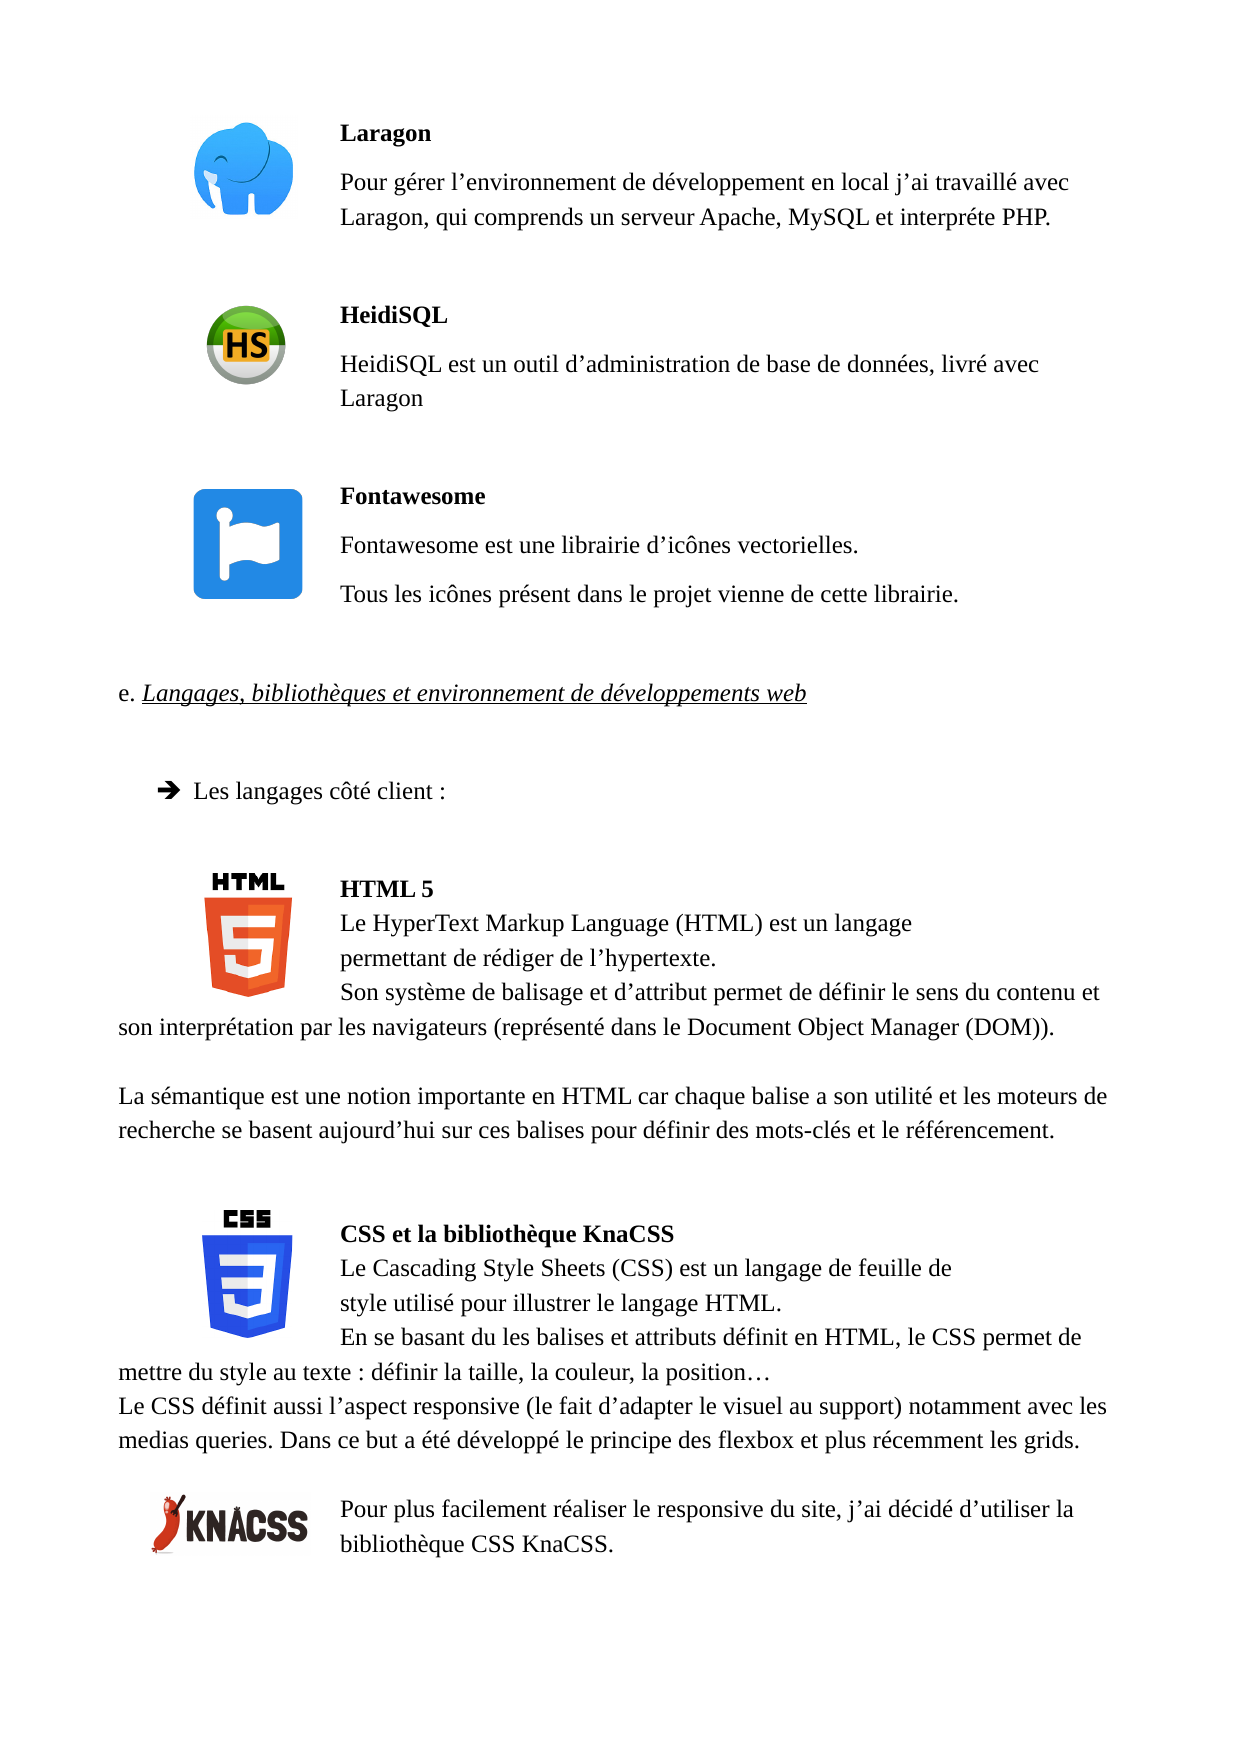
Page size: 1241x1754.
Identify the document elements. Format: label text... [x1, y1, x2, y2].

text Fontawesome [118, 481, 1122, 510]
text HeidiSQL [295, 300, 1122, 328]
text Le Cascading Style Sheets (CSS) est un langage de feuille de style utilisé pour illustrer le langage HTML. [293, 1253, 1122, 1316]
text Pour gérer l’environnement de développement en local j’ai travaillé avec Laragon, qui comprends un serveur Apache, MySQL et interpréte PHP. [118, 167, 1122, 230]
text HTML 5 [310, 874, 1122, 903]
text CSS et la bibliothèque KnaCSS [293, 1219, 1122, 1247]
text Tous les icônes présent dans le projet vienne de cette librairie. [118, 579, 1122, 608]
text [118, 118, 190, 147]
text e. Langages, bibliothèques et environnement de développements web [118, 678, 1122, 706]
text Le HyperText Markup Language (HTML) est un langage permettant de rédiger de l’hypertexte. [310, 908, 1122, 972]
picture [197, 296, 295, 394]
text Son système de balisage et d’attribut permet de définir le sens du contenu et son interprétation par les navigateurs (représenté dans le Document Object Manager (DOM)). [118, 977, 1122, 1041]
picture [186, 873, 310, 997]
text Laragon [298, 118, 1122, 147]
picture [190, 115, 298, 219]
text [118, 300, 197, 328]
picture [149, 1492, 311, 1556]
text [118, 908, 186, 972]
text Pour plus facilement réaliser le responsive du site, j’ai décidé d’utiliser la bibliothèque CSS KnaCSS. [118, 1494, 1122, 1558]
text En se basant du les balises et attributs définit en HTML, le CSS permet de mettre du style au texte : définir la taille, la couleur, la position… [118, 1322, 1122, 1385]
picture [193, 489, 303, 599]
text La sémantique est une notion importante en HTML car chaque balise a son utilité et les moteurs de recherche se basent aujourd’hui sur ces balises pour définir des mots-clés et le référencement. [118, 1081, 1122, 1144]
picture [202, 1210, 293, 1338]
text [118, 1253, 202, 1316]
list Les langages côté client : [156, 776, 1122, 804]
text [118, 1219, 202, 1247]
text Le CSS définit aussi l’aspect responsive (le fait d’adapter le visuel au support) notamment avec les medias queries. Dans ce but a été développé le principe des flexbox et plus récemment les grids. [118, 1391, 1122, 1454]
text [118, 874, 186, 903]
text HeidiSQL est un outil d’administration de base de données, livré avec Laragon [118, 349, 1122, 412]
text Fontawesome est une librairie d’icônes vectorielles. [303, 531, 1122, 559]
text [118, 531, 193, 559]
